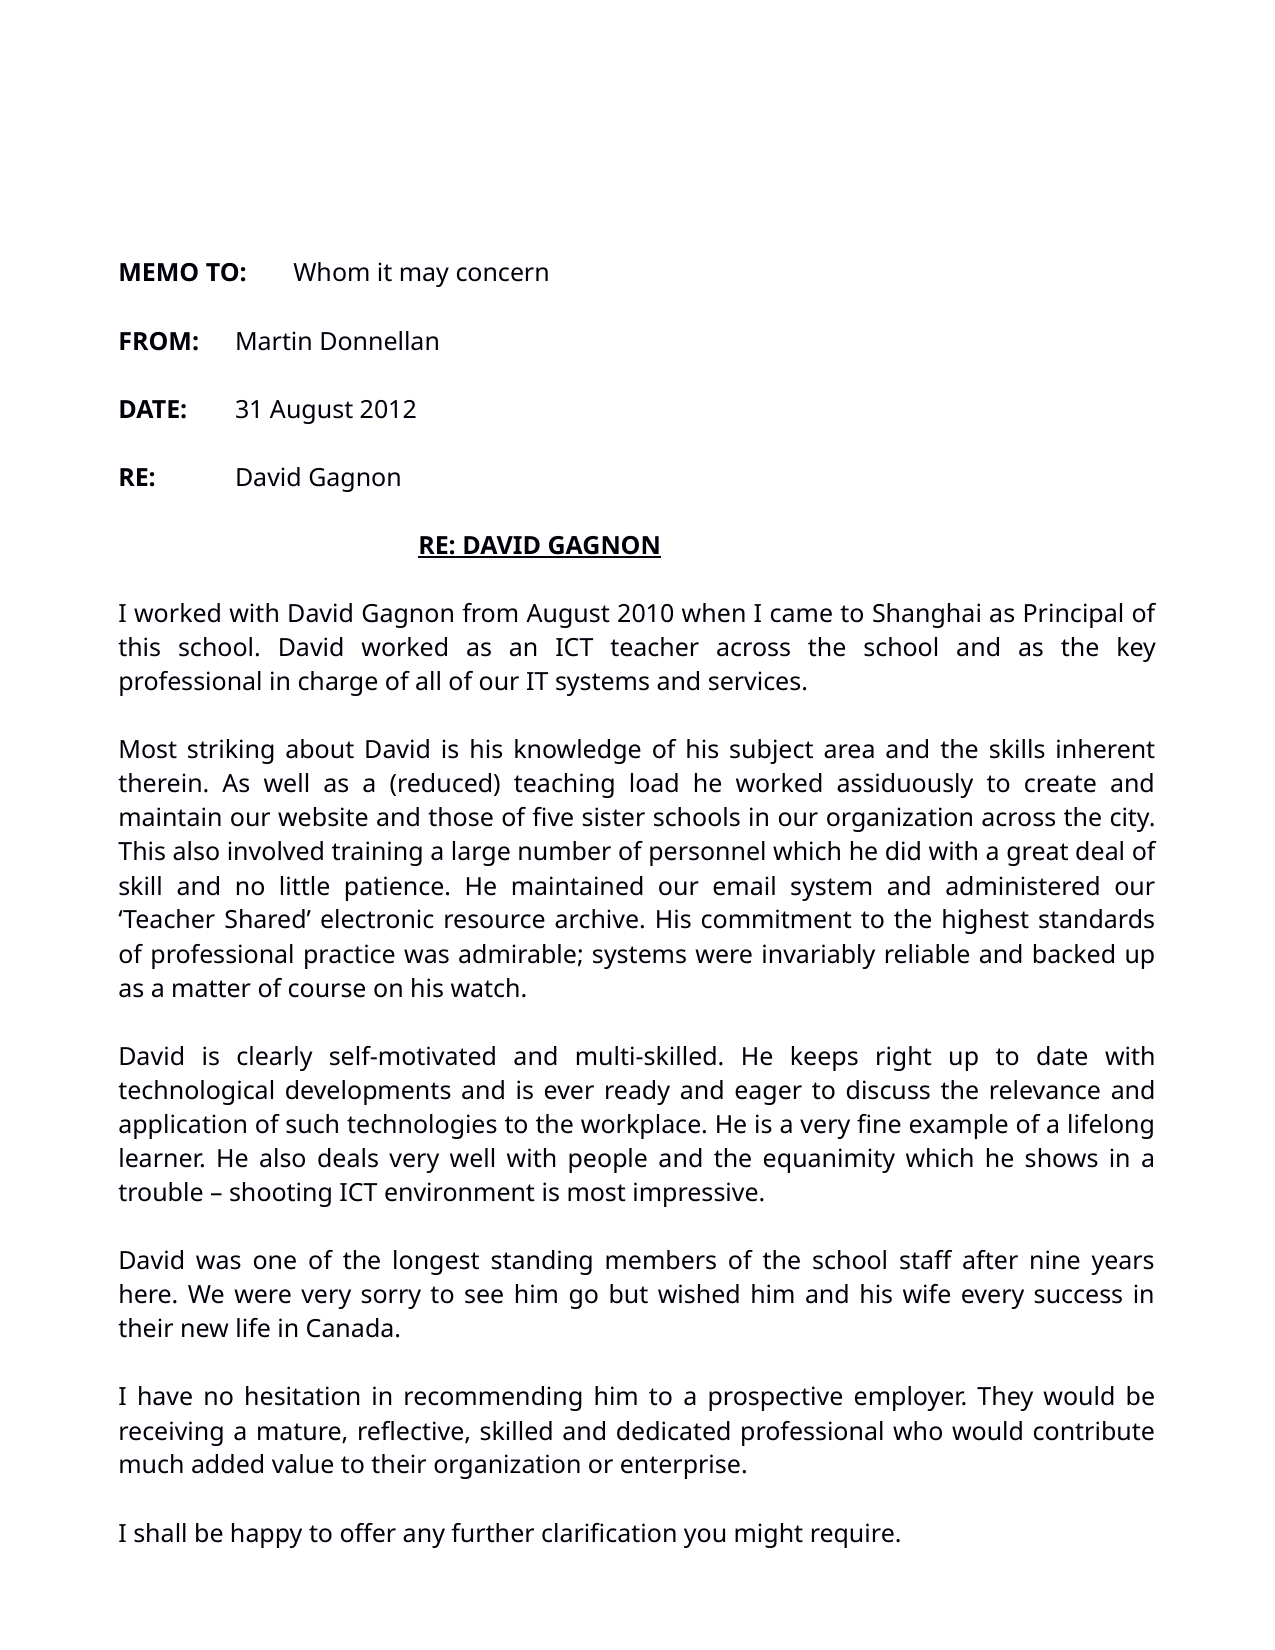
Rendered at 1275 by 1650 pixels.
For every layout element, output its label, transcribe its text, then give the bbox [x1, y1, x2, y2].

text DATE: 31 August 2012 [118, 391, 1157, 425]
text David is clearly self-motivated and multi-skilled. He keeps right up to date with technological developments and is ever ready and eager to discuss the relevance and application of such technologies to the workplace. He is a very fine example of a lifelong learner. He also deals very well with people and the equanimity which he shows in a trouble – shooting ICT environment is most impressive. [118, 1038, 1157, 1209]
text FROM: Martin Donnellan [118, 323, 1157, 357]
text I shall be happy to offer any further clarification you might require. [118, 1515, 1157, 1549]
text MEMO TO: Whom it may concern [118, 255, 1157, 289]
text David was one of the longest standing members of the school staff after nine years here. We were very sorry to see him go but wished him and his wife every success in their new life in Canada. [118, 1243, 1157, 1345]
text I worked with David Gagnon from August 2010 when I came to Shanghai as Principal of this school. David worked as an ICT teacher across the school and as the key professional in charge of all of our IT systems and services. [118, 596, 1157, 698]
text Most striking about David is his knowledge of his subject area and the skills inherent therein. As well as a (reduced) teaching load he worked assiduously to create and maintain our website and those of five sister schools in our organization across the city. This also involved training a large number of personnel which he did with a great deal of skill and no little patience. He maintained our email system and administered our ‘Teacher Shared’ electronic resource archive. His commitment to the highest standards of professional practice was admirable; systems were invariably reliable and backed up as a matter of course on his watch. [118, 732, 1157, 1004]
text RE: DAVID GAGNON [343, 527, 1157, 562]
text I have no hesitation in recommending him to a prospective employer. They would be receiving a mature, reflective, skilled and dedicated professional who would contribute much added value to their organization or enterprise. [118, 1379, 1157, 1481]
text RE: David Gagnon [118, 459, 1157, 493]
